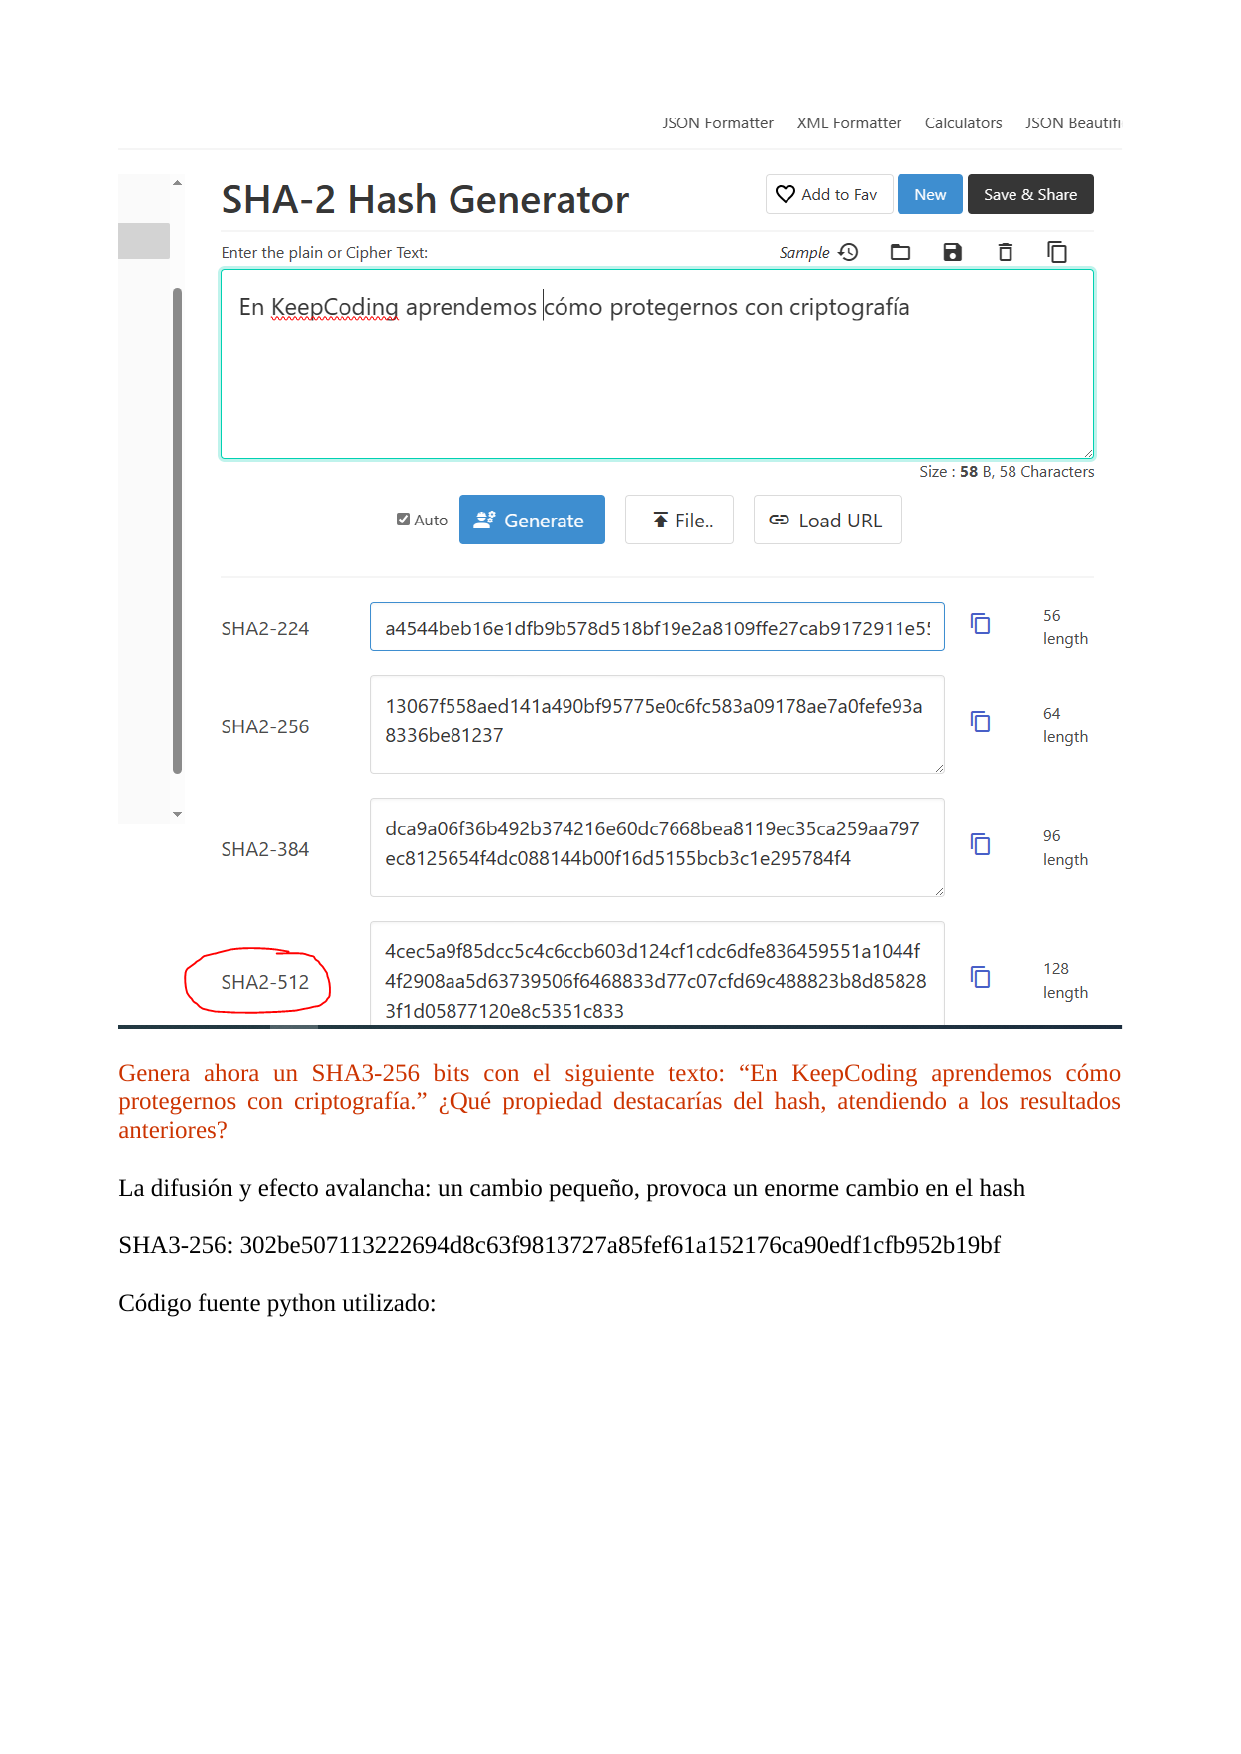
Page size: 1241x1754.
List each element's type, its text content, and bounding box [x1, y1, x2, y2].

text La difusión y efecto avalancha: un cambio pequeño, provoca un enorme cambio en el hash [118, 1173, 1122, 1201]
picture [118, 118, 1123, 1029]
text Código fuente python utilizado: [118, 1288, 1122, 1316]
text Genera ahora un SHA3-256 bits con el siguiente texto: “En KeepCoding aprendemos cómo protegernos con criptografía.” ¿Qué propiedad destacarías del hash, atendiendo a los resultados anteriores? [118, 1058, 1122, 1144]
text SHA3-256: 302be507113222694d8c63f9813727a85fef61a152176ca90edf1cfb952b19bf [118, 1230, 1122, 1259]
